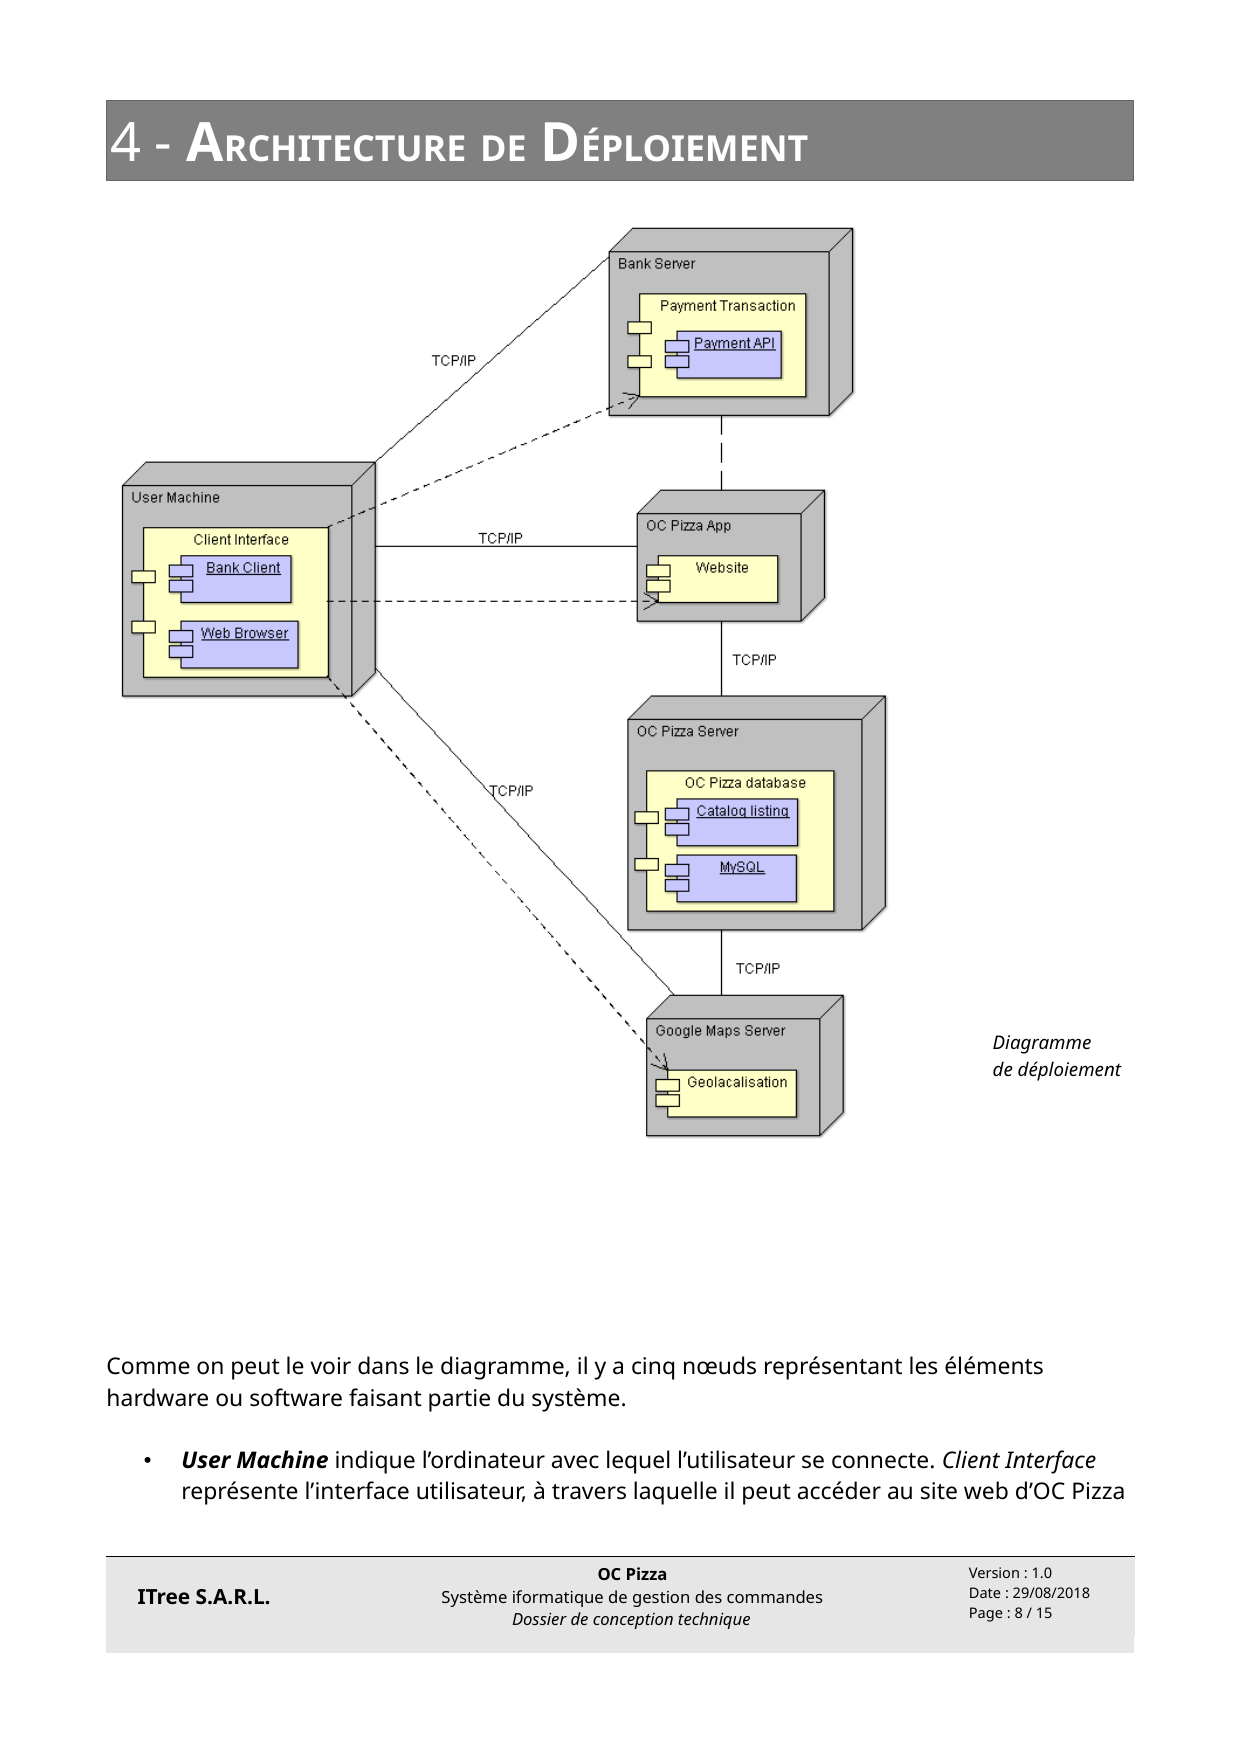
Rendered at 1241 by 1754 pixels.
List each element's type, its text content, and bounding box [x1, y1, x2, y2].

subtitle Architecture de Déploiement [107, 101, 1133, 180]
text Diagramme de déploiement [893, 1025, 1134, 1081]
picture [115, 222, 893, 1141]
list User Machine indique l’ordinateur avec lequel l’utilisateur se connecte. Client Interface représente l’interface utilisateur, à travers laquelle il peut accéder au site web d’OC Pizza [144, 1444, 1134, 1506]
text [106, 1025, 115, 1081]
text Comme on peut le voir dans le diagramme, il y a cinq nœuds représentant les éléments hardware ou software faisant partie du système. [106, 1350, 1134, 1413]
